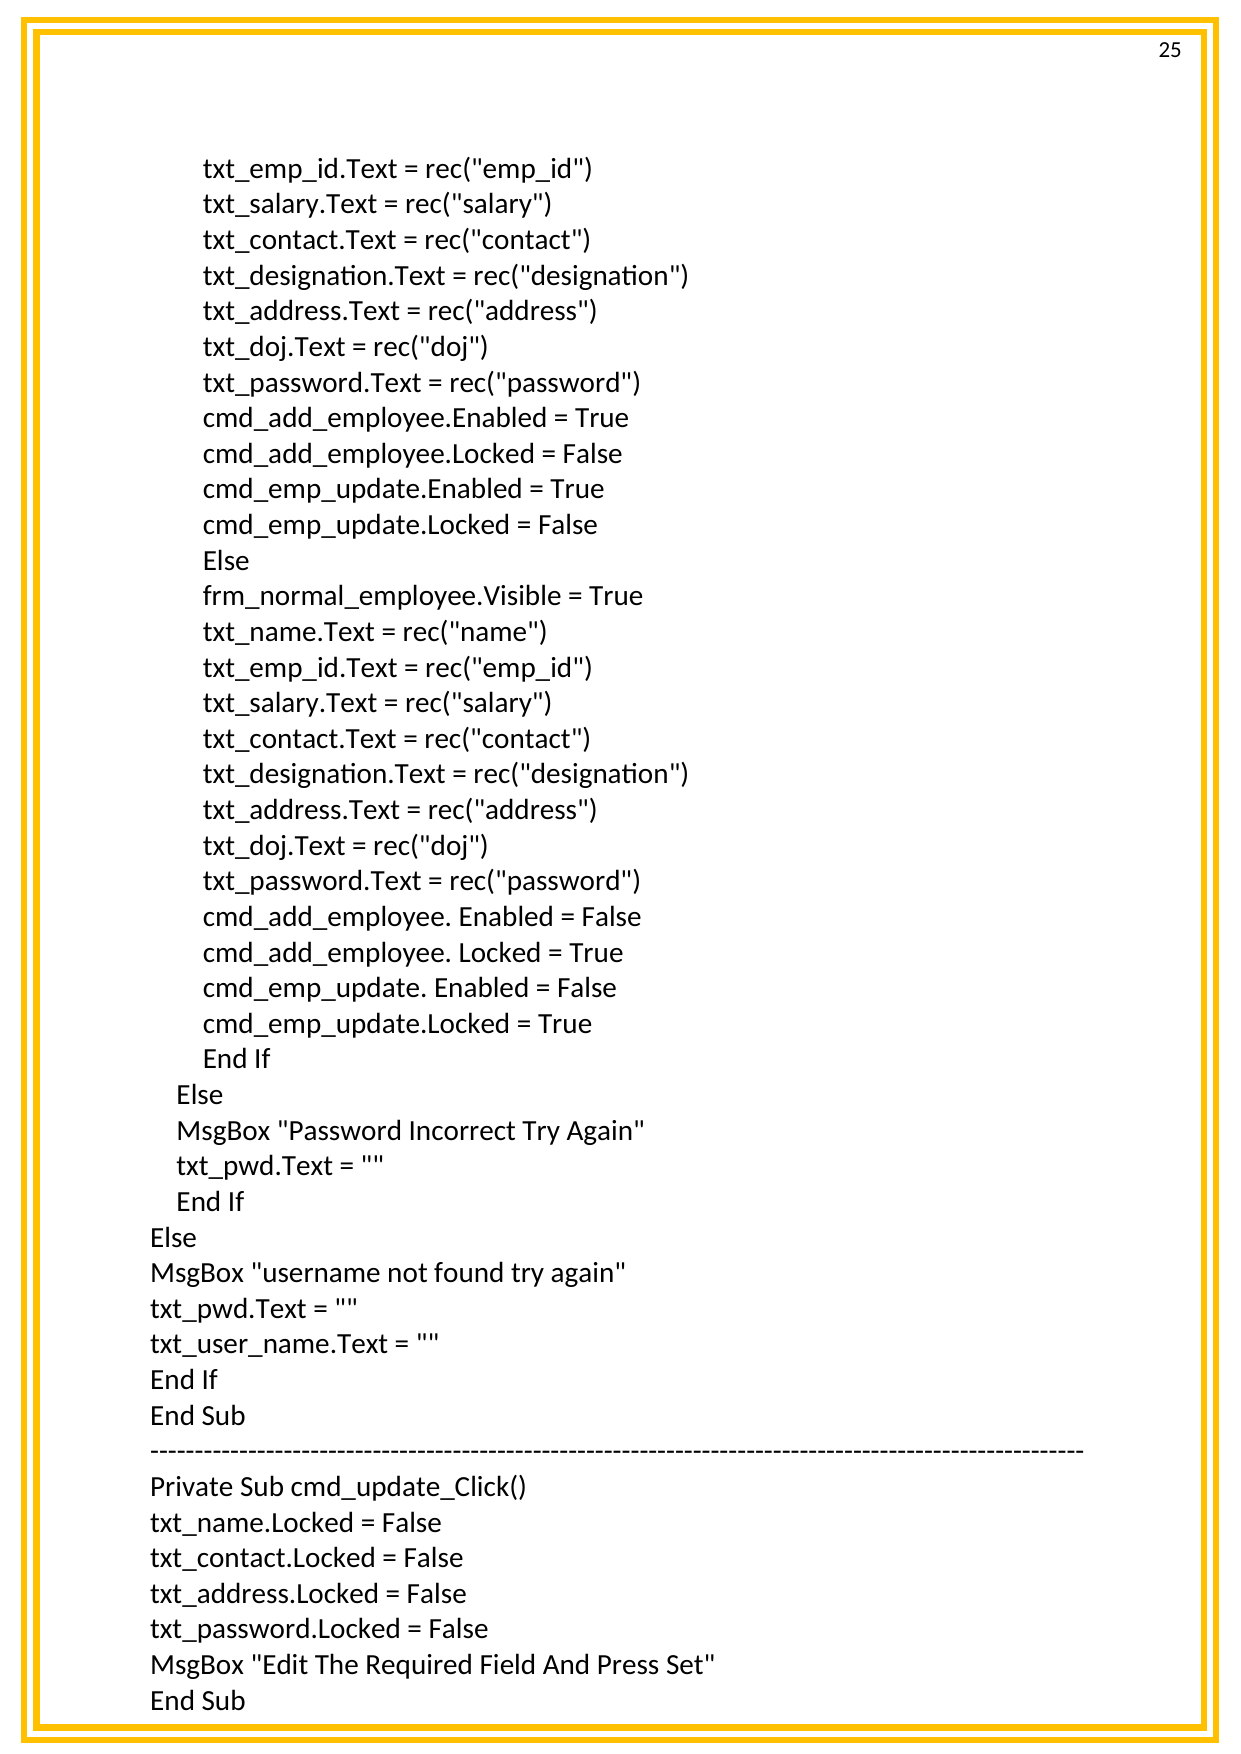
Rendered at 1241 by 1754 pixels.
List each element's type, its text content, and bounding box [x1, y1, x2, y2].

text txt_contact.Text = rec("contact") [150, 221, 1181, 257]
text cmd_emp_update.Locked = True [150, 1005, 1181, 1041]
text txt_pwd.Text = "" [150, 1147, 1181, 1183]
text txt_address.Text = rec("address") [150, 791, 1181, 827]
text txt_designation.Text = rec("designation") [150, 756, 1181, 791]
text txt_pwd.Text = "" [150, 1290, 1181, 1326]
text --------------------------------------------------------------------------------------------------------- [150, 1432, 1181, 1468]
text MsgBox "Password Incorrect Try Again" [150, 1112, 1181, 1147]
text txt_doj.Text = rec("doj") [150, 328, 1181, 364]
text txt_password.Text = rec("password") [150, 364, 1181, 399]
text End If [150, 1183, 1181, 1219]
text Else [150, 1076, 1181, 1112]
text txt_name.Locked = False [150, 1504, 1181, 1539]
text txt_emp_id.Text = rec("emp_id") [150, 150, 1181, 186]
text txt_doj.Text = rec("doj") [150, 827, 1181, 862]
text txt_address.Locked = False [150, 1575, 1181, 1611]
text End If [150, 1041, 1181, 1076]
text frm_normal_employee.Visible = True [150, 577, 1181, 613]
text cmd_emp_update. Enabled = False [150, 969, 1181, 1005]
text MsgBox "username not found try again" [150, 1254, 1181, 1290]
text txt_salary.Text = rec("salary") [150, 684, 1181, 720]
text txt_name.Text = rec("name") [150, 613, 1181, 649]
text txt_password.Text = rec("password") [150, 862, 1181, 898]
text Else [150, 1219, 1181, 1254]
text cmd_add_employee. Locked = True [150, 934, 1181, 969]
text Else [150, 542, 1181, 577]
text txt_contact.Locked = False [150, 1539, 1181, 1575]
text txt_emp_id.Text = rec("emp_id") [150, 649, 1181, 684]
text txt_user_name.Text = "" [150, 1326, 1181, 1361]
text txt_contact.Text = rec("contact") [150, 720, 1181, 756]
text txt_password.Locked = False [150, 1611, 1181, 1646]
text End Sub [150, 1397, 1181, 1432]
text Private Sub cmd_update_Click() [150, 1468, 1181, 1504]
text txt_designation.Text = rec("designation") [150, 257, 1181, 292]
text cmd_emp_update.Enabled = True [150, 471, 1181, 506]
text cmd_add_employee.Enabled = True [150, 399, 1181, 435]
text End If [150, 1361, 1181, 1397]
text cmd_add_employee.Locked = False [150, 435, 1181, 471]
text cmd_add_employee. Enabled = False [150, 898, 1181, 934]
text MsgBox "Edit The Required Field And Press Set" [150, 1646, 1181, 1682]
text txt_address.Text = rec("address") [150, 292, 1181, 328]
text End Sub [150, 1682, 1181, 1717]
text txt_salary.Text = rec("salary") [150, 186, 1181, 221]
text cmd_emp_update.Locked = False [150, 506, 1181, 542]
